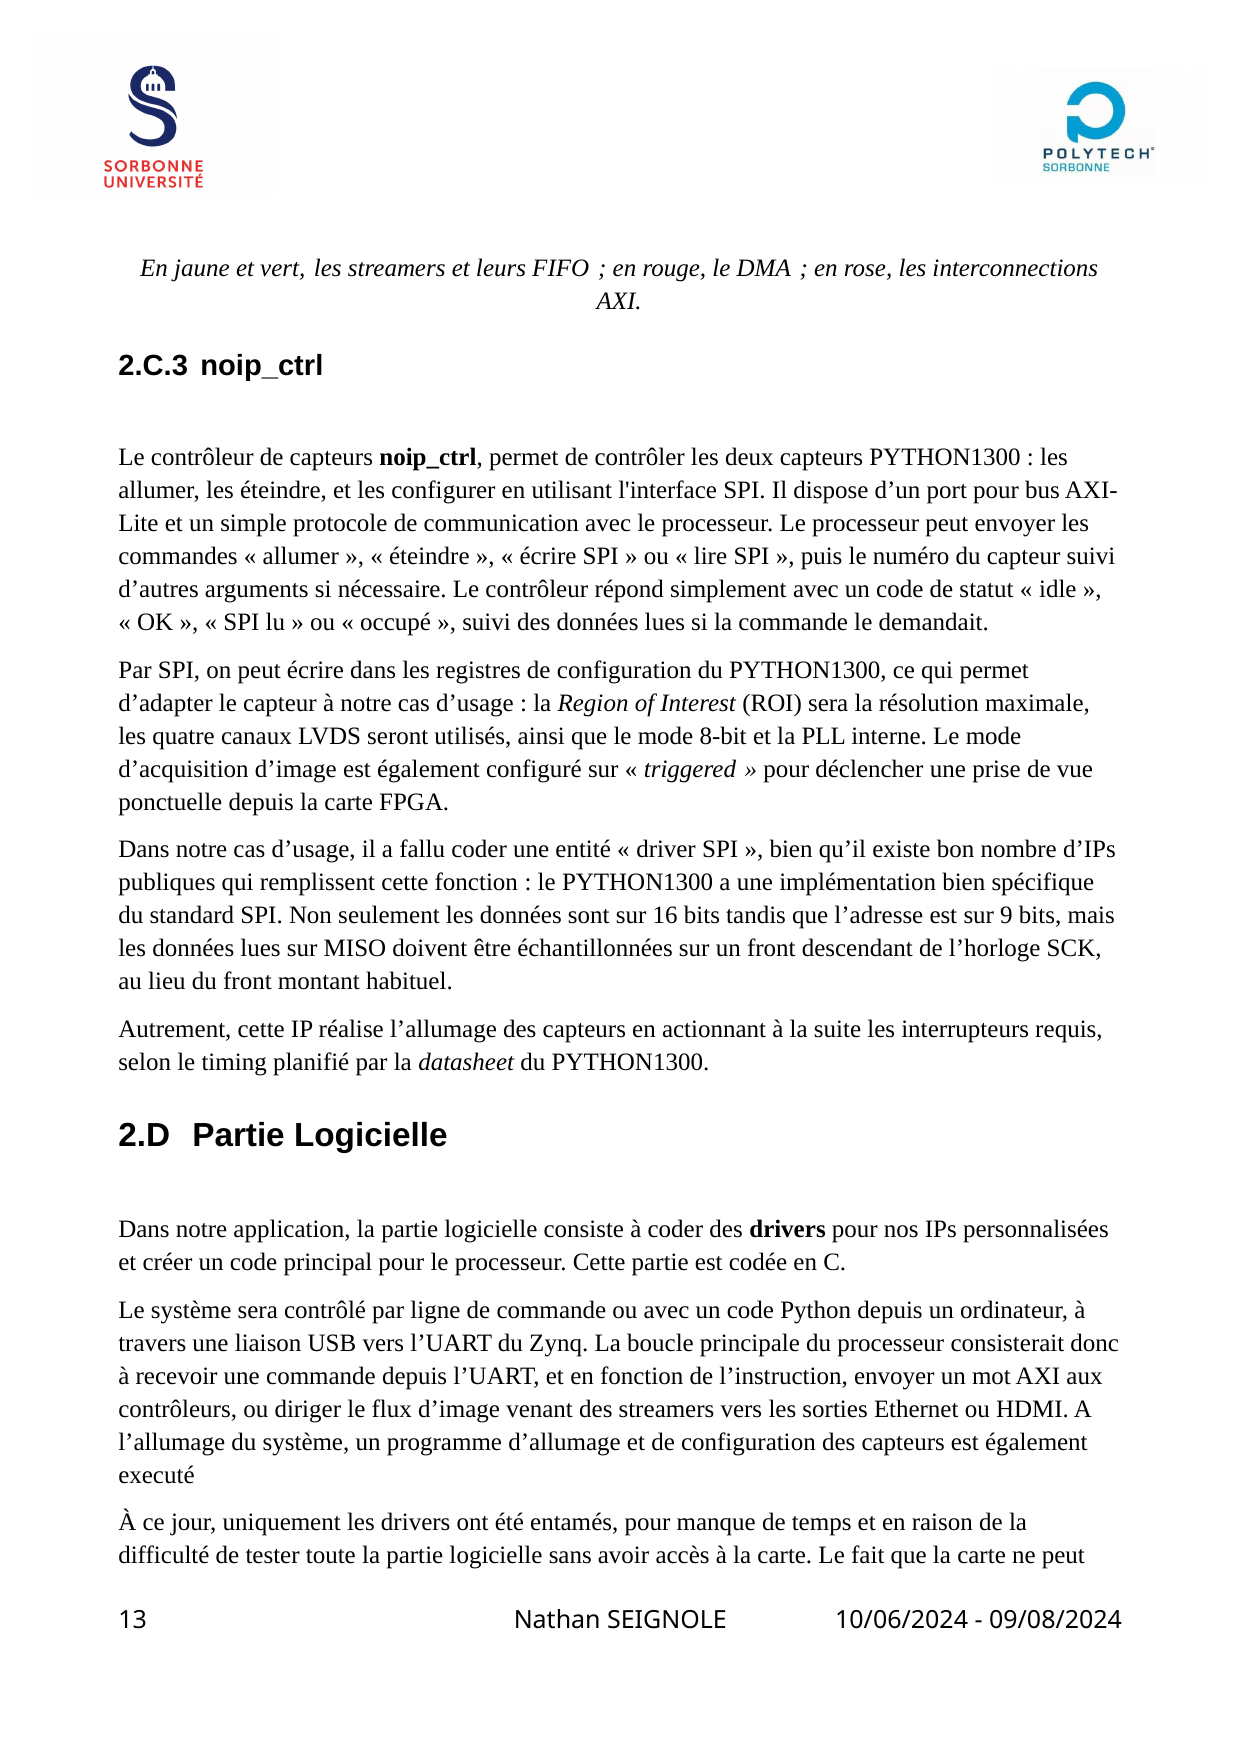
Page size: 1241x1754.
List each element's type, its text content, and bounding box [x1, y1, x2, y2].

text Dans notre cas d’usage, il a fallu coder une entité « driver SPI », bien qu’il existe bon nombre d’IPs publiques qui remplissent cette fonction : le PYTHON1300 a une implémentation bien spécifique du standard SPI. Non seulement les données sont sur 16 bits tandis que l’adresse est sur 9 bits, mais les données lues sur MISO doivent être échantillonnées sur un front descendant de l’horloge SCK, au lieu du front montant habituel. [118, 834, 1122, 995]
text Par SPI, on peut écrire dans les registres de configuration du PYTHON1300, ce qui permet d’adapter le capteur à notre cas d’usage : la Region of Interest (ROI) sera la résolution maximale, les quatre canaux LVDS seront utilisés, ainsi que le mode 8-bit et la PLL interne. Le mode d’acquisition d’image est également configuré sur « triggered » pour déclencher une prise de vue ponctuelle depuis la carte FPGA. [118, 655, 1122, 816]
text Le contrôleur de capteurs noip_ctrl, permet de contrôler les deux capteurs PYTHON1300 : les allumer, les éteindre, et les configurer en utilisant l'interface SPI. Il dispose d’un port pour bus AXI-Lite et un simple protocole de communication avec le processeur. Le processeur peut envoyer les commandes « allumer », « éteindre », « écrire SPI » ou « lire SPI », puis le numéro du capteur suivi d’autres arguments si nécessaire. Le contrôleur répond simplement avec un code de statut « idle », « OK », « SPI lu » ou « occupé », suivi des données lues si la commande le demandait. [118, 442, 1122, 636]
picture [988, 68, 1209, 184]
text Le système sera contrôlé par ligne de commande ou avec un code Python depuis un ordinateur, à travers une liaison USB vers l’UART du Zynq. La boucle principale du processeur consisterait donc à recevoir une commande depuis l’UART, et en fonction de l’instruction, envoyer un mot AXI aux contrôleurs, ou diriger le flux d’image venant des streamers vers les sorties Ethernet ou HDMI. A l’allumage du système, un programme d’allumage et de configuration des capteurs est également executé [118, 1295, 1122, 1488]
text En jaune et vert, les streamers et leurs FIFO ; en rouge, le DMA ; en rose, les interconnections AXI. [118, 253, 1122, 315]
text Autrement, cette IP réalise l’allumage des capteurs en actionnant à la suite les interrupteurs requis, selon le timing planifié par la datasheet du PYTHON1300. [118, 1014, 1122, 1076]
subtitle Partie Logicielle [118, 1116, 1122, 1154]
text À ce jour, uniquement les drivers ont été entamés, pour manque de temps et en raison de la difficulté de tester toute la partie logicielle sans avoir accès à la carte. Le fait que la carte ne peut [118, 1507, 1122, 1569]
picture [29, 33, 278, 196]
subtitle noip_ctrl [118, 348, 1122, 382]
text Dans notre application, la partie logicielle consiste à coder des drivers pour nos IPs personnalisées et créer un code principal pour le processeur. Cette partie est codée en C. [118, 1214, 1122, 1276]
